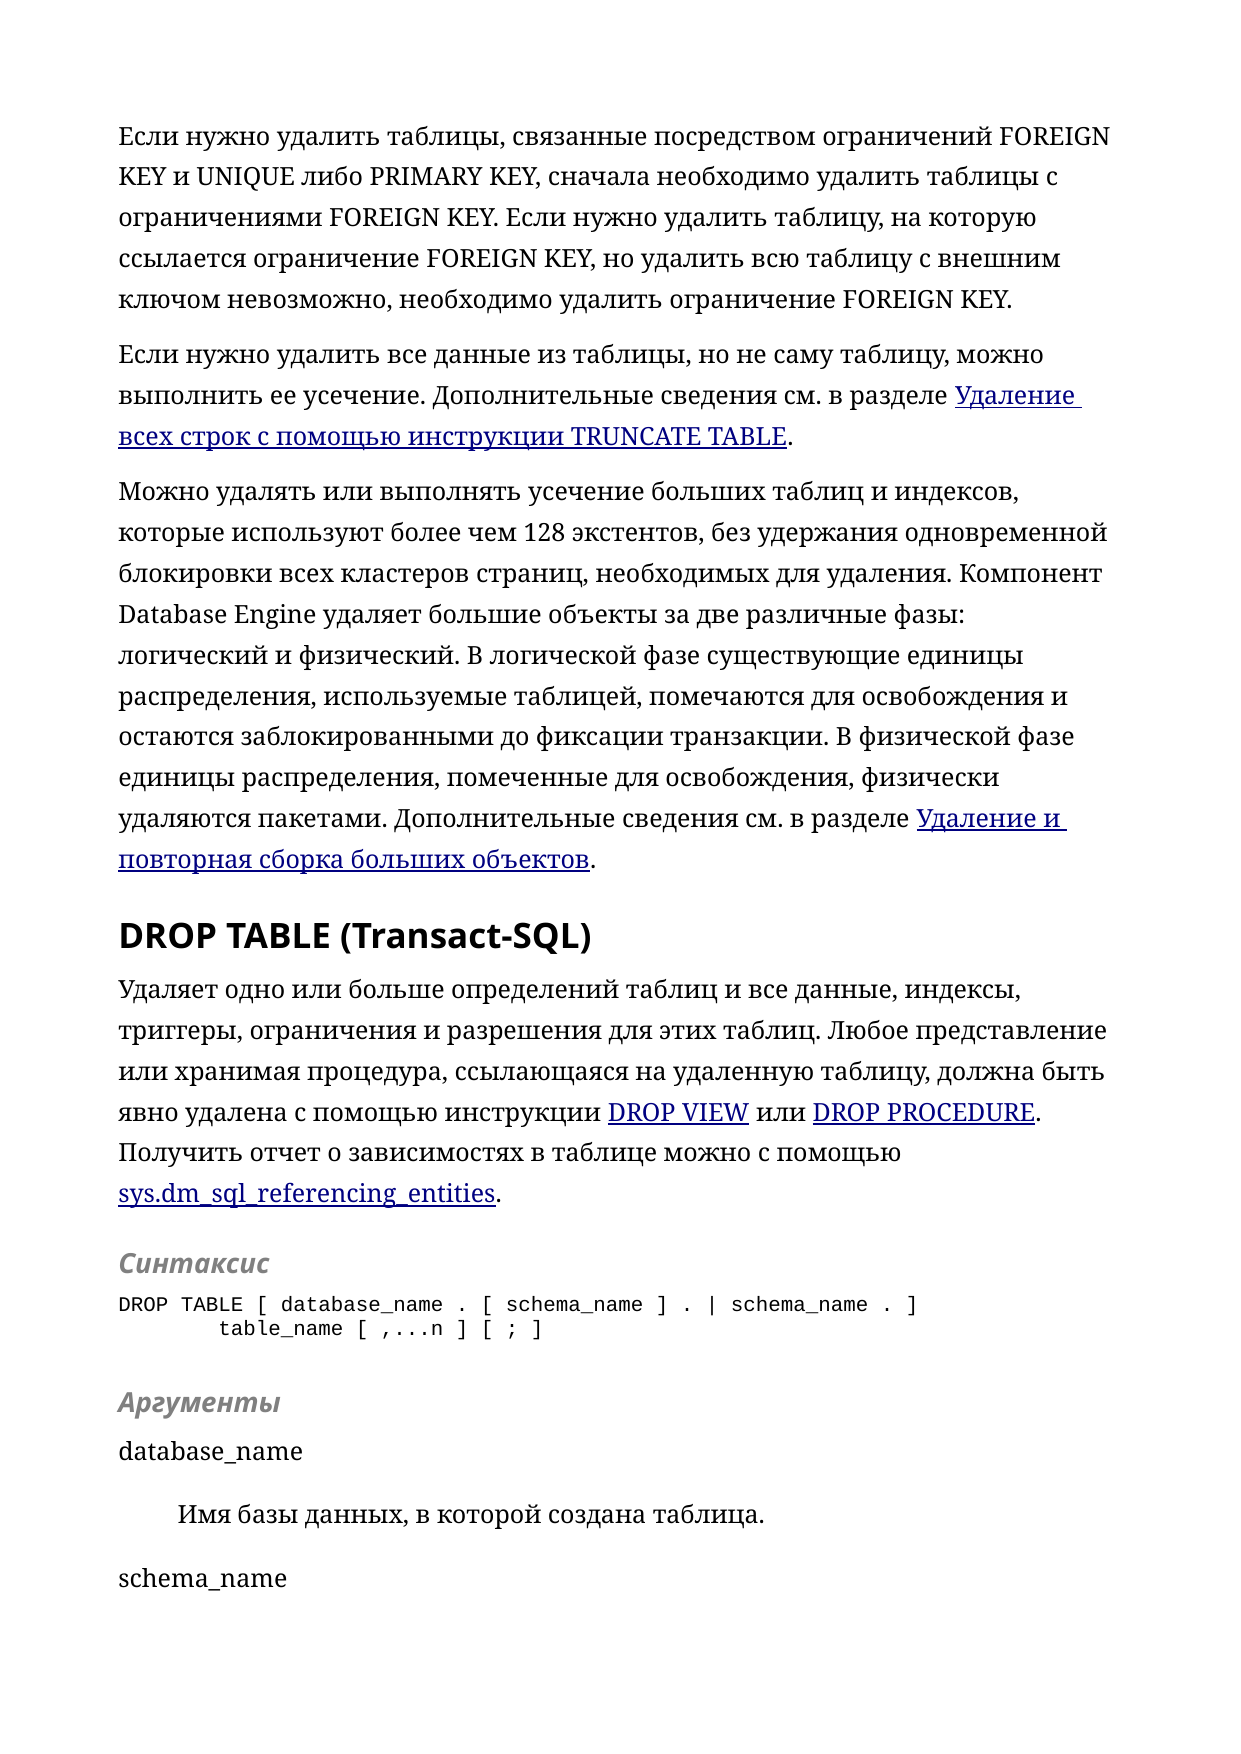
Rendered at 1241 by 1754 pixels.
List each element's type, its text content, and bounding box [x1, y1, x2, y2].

text Удаляет одно или больше определений таблиц и все данные, индексы, триггеры, ограничения и разрешения для этих таблиц. Любое представление или хранимая процедура, ссылающаяся на удаленную таблицу, должна быть явно удалена с помощью инструкции DROP VIEW или DROP PROCEDURE. Получить отчет о зависимостях в таблице можно с помощью sys.dm_sql_referencing_entities. [118, 972, 1122, 1210]
text Если нужно удалить таблицы, связанные посредством ограничений FOREIGN KEY и UNIQUE либо PRIMARY KEY, сначала необходимо удалить таблицы с ограничениями FOREIGN KEY. Если нужно удалить таблицу, на которую ссылается ограничение FOREIGN KEY, но удалить всю таблицу с внешним ключом невозможно, необходимо удалить ограничение FOREIGN KEY. [118, 118, 1122, 316]
subtitle DROP TABLE (Transact-SQL) [118, 911, 1122, 959]
list Имя базы данных, в которой создана таблица. [177, 1497, 1122, 1531]
text Можно удалять или выполнять усечение больших таблиц и индексов, которые используют более чем 128 экстентов, без удержания одновременной блокировки всех кластеров страниц, необходимых для удаления. Компонент Database Engine удаляет большие объекты за две различные фазы: логический и физический. В логической фазе существующие единицы распределения, используемые таблицей, помечаются для освобождения и остаются заблокированными до фиксации транзакции. В физической фазе единицы распределения, помеченные для освобождения, физически удаляются пакетами. Дополнительные сведения см. в разделе Удаление и повторная сборка больших объектов. [118, 474, 1122, 876]
text table_name [ ,...n ] [ ; ] [118, 1318, 1122, 1341]
subtitle database_name [118, 1433, 1122, 1467]
text DROP TABLE [ database_name . [ schema_name ] . | schema_name . ] [118, 1294, 1122, 1318]
subtitle Синтаксис [118, 1244, 1122, 1281]
subtitle Аргументы [118, 1383, 1122, 1421]
text Если нужно удалить все данные из таблицы, но не саму таблицу, можно выполнить ее усечение. Дополнительные сведения см. в разделе Удаление всех строк с помощью инструкции TRUNCATE TABLE. [118, 337, 1122, 453]
subtitle schema_name [118, 1561, 1122, 1594]
